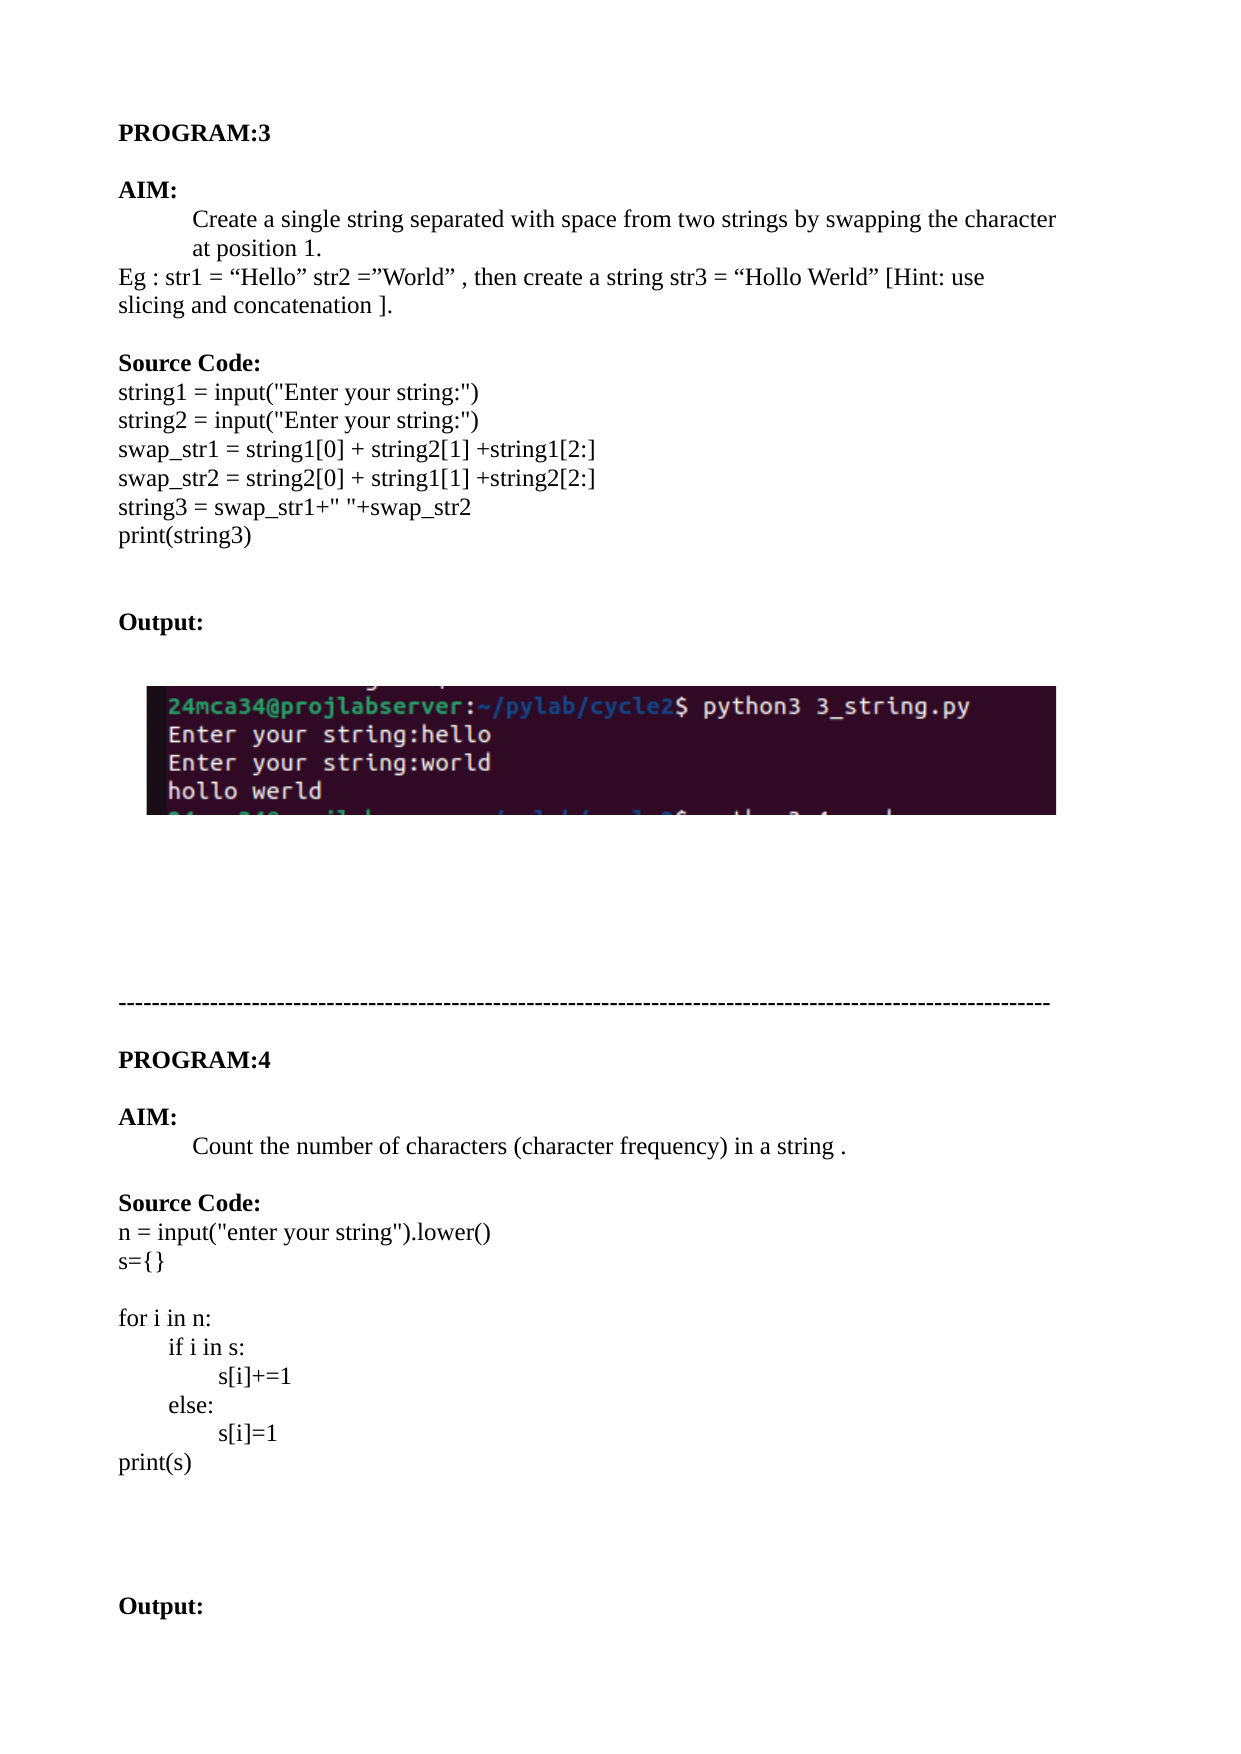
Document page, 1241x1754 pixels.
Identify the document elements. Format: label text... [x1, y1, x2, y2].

text PROGRAM:3 [118, 118, 1122, 147]
text n = input("enter your string").lower() [118, 1217, 1122, 1246]
text slicing and concatenation ]. [118, 291, 1122, 319]
text string1 = input("Enter your string:") [118, 377, 1122, 406]
picture [146, 686, 1057, 815]
text string3 = swap_str1+" "+swap_str2 [118, 492, 1122, 521]
text Output: [118, 607, 1122, 636]
text s[i]=1 [118, 1418, 1122, 1447]
text else: [118, 1390, 1122, 1418]
text swap_str1 = string1[0] + string2[1] +string1[2:] [118, 434, 1122, 463]
text Create a single string separated with space from two strings by swapping the character [118, 204, 1122, 233]
text Eg : str1 = “Hello” str2 =”World” , then create a string str3 = “Hollo Werld” [Hint: use [118, 262, 1122, 291]
text ---------------------------------------------------------------------------------------------------------------- [118, 987, 1122, 1016]
text PROGRAM:4 [118, 1045, 1122, 1073]
text Count the number of characters (character frequency) in a string . [118, 1131, 1122, 1160]
text for i in n: [118, 1303, 1122, 1332]
text Output: [118, 1591, 1122, 1620]
text swap_str2 = string2[0] + string1[1] +string2[2:] [118, 463, 1122, 492]
text Source Code: [118, 348, 1122, 377]
text AIM: [118, 176, 1122, 204]
text string2 = input("Enter your string:") [118, 406, 1122, 434]
text Source Code: [118, 1188, 1122, 1217]
text s[i]+=1 [118, 1361, 1122, 1390]
text s={} [118, 1246, 1122, 1275]
text print(s) [118, 1447, 1122, 1476]
text print(string3) [118, 521, 1122, 549]
text at position 1. [118, 233, 1122, 262]
text AIM: [118, 1102, 1122, 1131]
text if i in s: [118, 1332, 1122, 1361]
